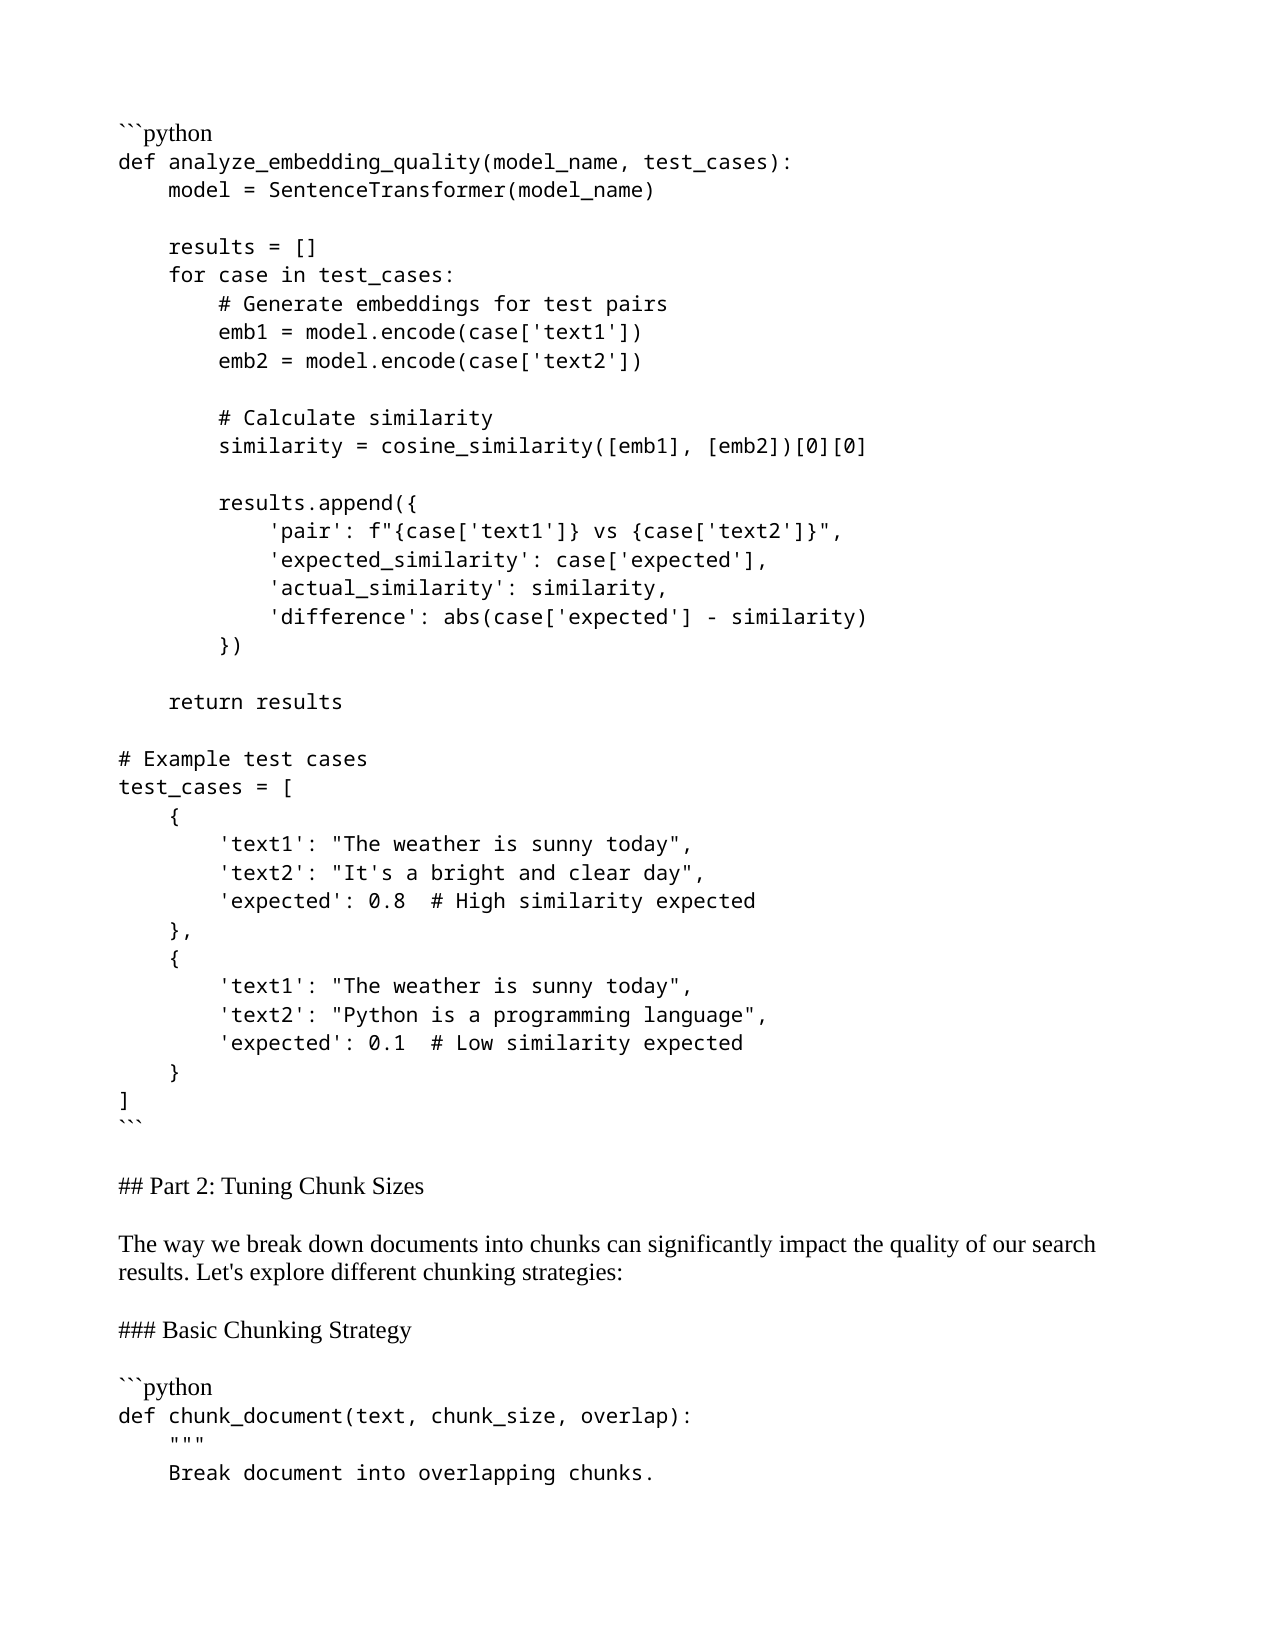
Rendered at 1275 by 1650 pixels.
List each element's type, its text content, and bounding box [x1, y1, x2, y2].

text ] [118, 1085, 1157, 1114]
text 'actual_similarity': similarity, [118, 573, 1157, 602]
text for case in test_cases: [118, 261, 1157, 289]
text return results [118, 687, 1157, 716]
text 'text1': "The weather is sunny today", [118, 829, 1157, 858]
text def analyze_embedding_quality(model_name, test_cases): [118, 147, 1157, 175]
text 'text2': "Python is a programming language", [118, 1000, 1157, 1028]
text ## Part 2: Tuning Chunk Sizes [118, 1171, 1157, 1200]
text 'text1': "The weather is sunny today", [118, 972, 1157, 1000]
text results = [] [118, 232, 1157, 261]
text # Calculate similarity [118, 403, 1157, 431]
text emb2 = model.encode(case['text2']) [118, 346, 1157, 374]
text ``` [118, 1114, 1157, 1142]
text # Example test cases [118, 744, 1157, 772]
text model = SentenceTransformer(model_name) [118, 175, 1157, 204]
text The way we break down documents into chunks can significantly impact the quality of our search results. Let's explore different chunking strategies: [118, 1229, 1157, 1286]
text 'text2': "It's a bright and clear day", [118, 858, 1157, 886]
text { [118, 943, 1157, 972]
text results.append({ [118, 488, 1157, 517]
text """ [118, 1430, 1157, 1458]
text 'expected': 0.1 # Low similarity expected [118, 1028, 1157, 1057]
text 'expected': 0.8 # High similarity expected [118, 886, 1157, 915]
text }) [118, 630, 1157, 659]
text def chunk_document(text, chunk_size, overlap): [118, 1401, 1157, 1430]
text Break document into overlapping chunks. [118, 1458, 1157, 1487]
text test_cases = [ [118, 772, 1157, 801]
text # Generate embeddings for test pairs [118, 289, 1157, 317]
text }, [118, 915, 1157, 943]
text similarity = cosine_similarity([emb1], [emb2])[0][0] [118, 431, 1157, 460]
text { [118, 801, 1157, 829]
text } [118, 1057, 1157, 1085]
text emb1 = model.encode(case['text1']) [118, 317, 1157, 346]
text ```python [118, 1372, 1157, 1401]
text ### Basic Chunking Strategy [118, 1315, 1157, 1344]
text 'difference': abs(case['expected'] - similarity) [118, 602, 1157, 630]
text 'expected_similarity': case['expected'], [118, 545, 1157, 573]
text 'pair': f"{case['text1']} vs {case['text2']}", [118, 517, 1157, 545]
text ```python [118, 118, 1157, 147]
